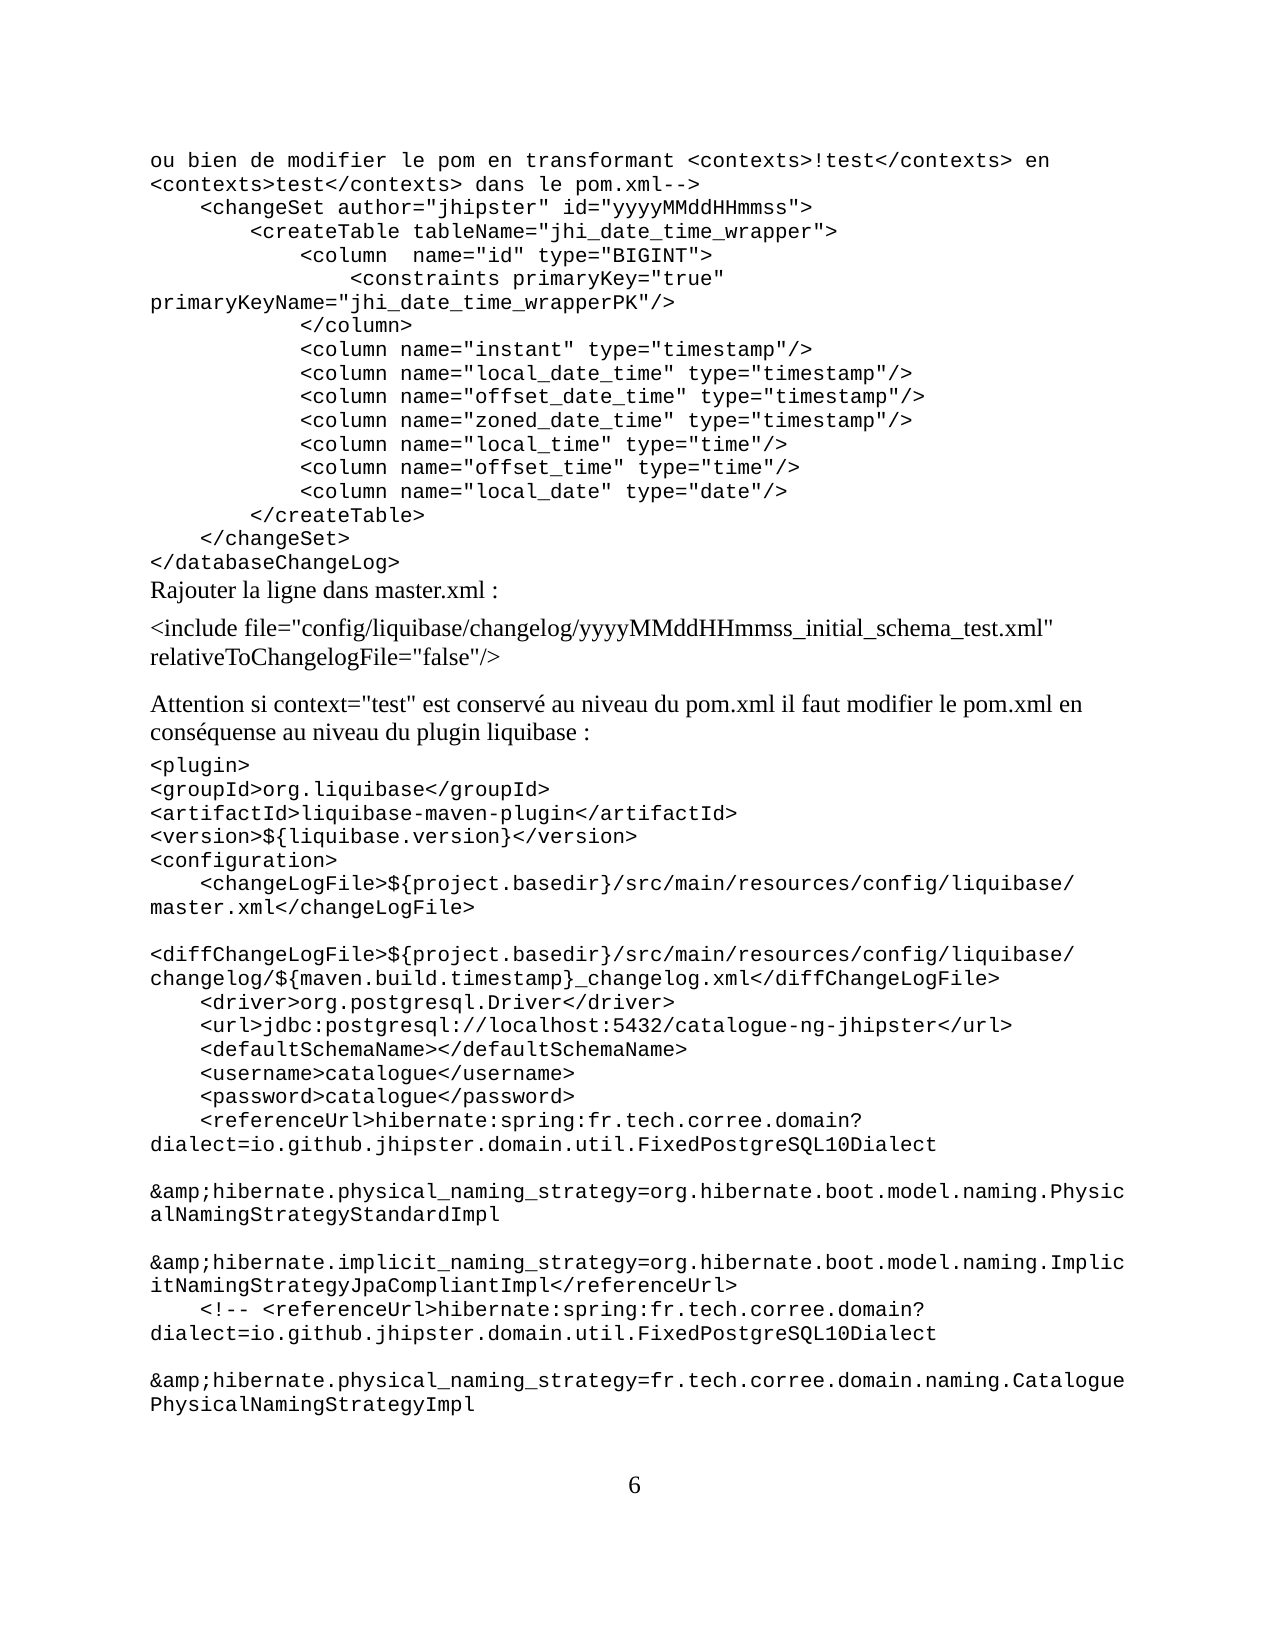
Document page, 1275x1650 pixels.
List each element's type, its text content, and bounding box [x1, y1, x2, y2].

text <column name="zoned_date_time" type="timestamp"/> [150, 410, 1125, 434]
text &amp;hibernate.implicit_naming_strategy=org.hibernate.boot.model.naming.ImplicitNamingStrategyJpaCompliantImpl</referenceUrl> [150, 1228, 1125, 1299]
text <include file="config/liquibase/changelog/yyyyMMddHHmmss_initial_schema_test.xml" relativeToChangelogFile="false"/> [150, 613, 1125, 671]
text <referenceUrl>hibernate:spring:fr.tech.corree.domain?dialect=io.github.jhipster.domain.util.FixedPostgreSQL10Dialect [150, 1110, 1125, 1157]
text <plugin> [150, 755, 1125, 779]
text <configuration> [150, 850, 1125, 873]
text &amp;hibernate.physical_naming_strategy=fr.tech.corree.domain.naming.CataloguePhysicalNamingStrategyImpl [150, 1346, 1125, 1417]
text <column name="offset_date_time" type="timestamp"/> [150, 386, 1125, 410]
text <createTable tableName="jhi_date_time_wrapper"> [150, 221, 1125, 244]
text <groupId>org.liquibase</groupId> [150, 779, 1125, 802]
text <defaultSchemaName></defaultSchemaName> [150, 1039, 1125, 1063]
text <column name="offset_time" type="time"/> [150, 457, 1125, 481]
text <column name="local_time" type="time"/> [150, 434, 1125, 457]
text </createTable> [150, 505, 1125, 528]
text <url>jdbc:postgresql://localhost:5432/catalogue-ng-jhipster</url> [150, 1015, 1125, 1039]
text <changeSet author="jhipster" id="yyyyMMddHHmmss"> [150, 197, 1125, 221]
text <artifactId>liquibase-maven-plugin</artifactId> [150, 802, 1125, 826]
text <version>${liquibase.version}</version> [150, 826, 1125, 850]
text <username>catalogue</username> [150, 1063, 1125, 1086]
text </databaseChangeLog> [150, 552, 1125, 576]
text <column name="id" type="BIGINT"> [150, 244, 1125, 268]
text <column name="local_date" type="date"/> [150, 481, 1125, 505]
text &amp;hibernate.physical_naming_strategy=org.hibernate.boot.model.naming.PhysicalNamingStrategyStandardImpl [150, 1157, 1125, 1228]
text <password>catalogue</password> [150, 1086, 1125, 1110]
text <!-- <referenceUrl>hibernate:spring:fr.tech.corree.domain?dialect=io.github.jhipster.domain.util.FixedPostgreSQL10Dialect [150, 1299, 1125, 1346]
text <column name="local_date_time" type="timestamp"/> [150, 363, 1125, 386]
text Rajouter la ligne dans master.xml : [150, 576, 1125, 604]
text <changeLogFile>${project.basedir}/src/main/resources/config/liquibase/master.xml</changeLogFile> [150, 873, 1125, 921]
text <driver>org.postgresql.Driver</driver> [150, 992, 1125, 1015]
text </changeSet> [150, 528, 1125, 552]
text Attention si context="test" est conservé au niveau du pom.xml il faut modifier le pom.xml en conséquense au niveau du plugin liquibase : [150, 689, 1125, 746]
text <diffChangeLogFile>${project.basedir}/src/main/resources/config/liquibase/changelog/${maven.build.timestamp}_changelog.xml</diffChangeLogFile> [150, 921, 1125, 992]
text <column name="instant" type="timestamp"/> [150, 339, 1125, 363]
text </column> [150, 316, 1125, 339]
text ou bien de modifier le pom en transformant <contexts>!test</contexts> en <contexts>test</contexts> dans le pom.xml--> [150, 150, 1125, 197]
text <constraints primaryKey="true" primaryKeyName="jhi_date_time_wrapperPK"/> [150, 268, 1125, 316]
